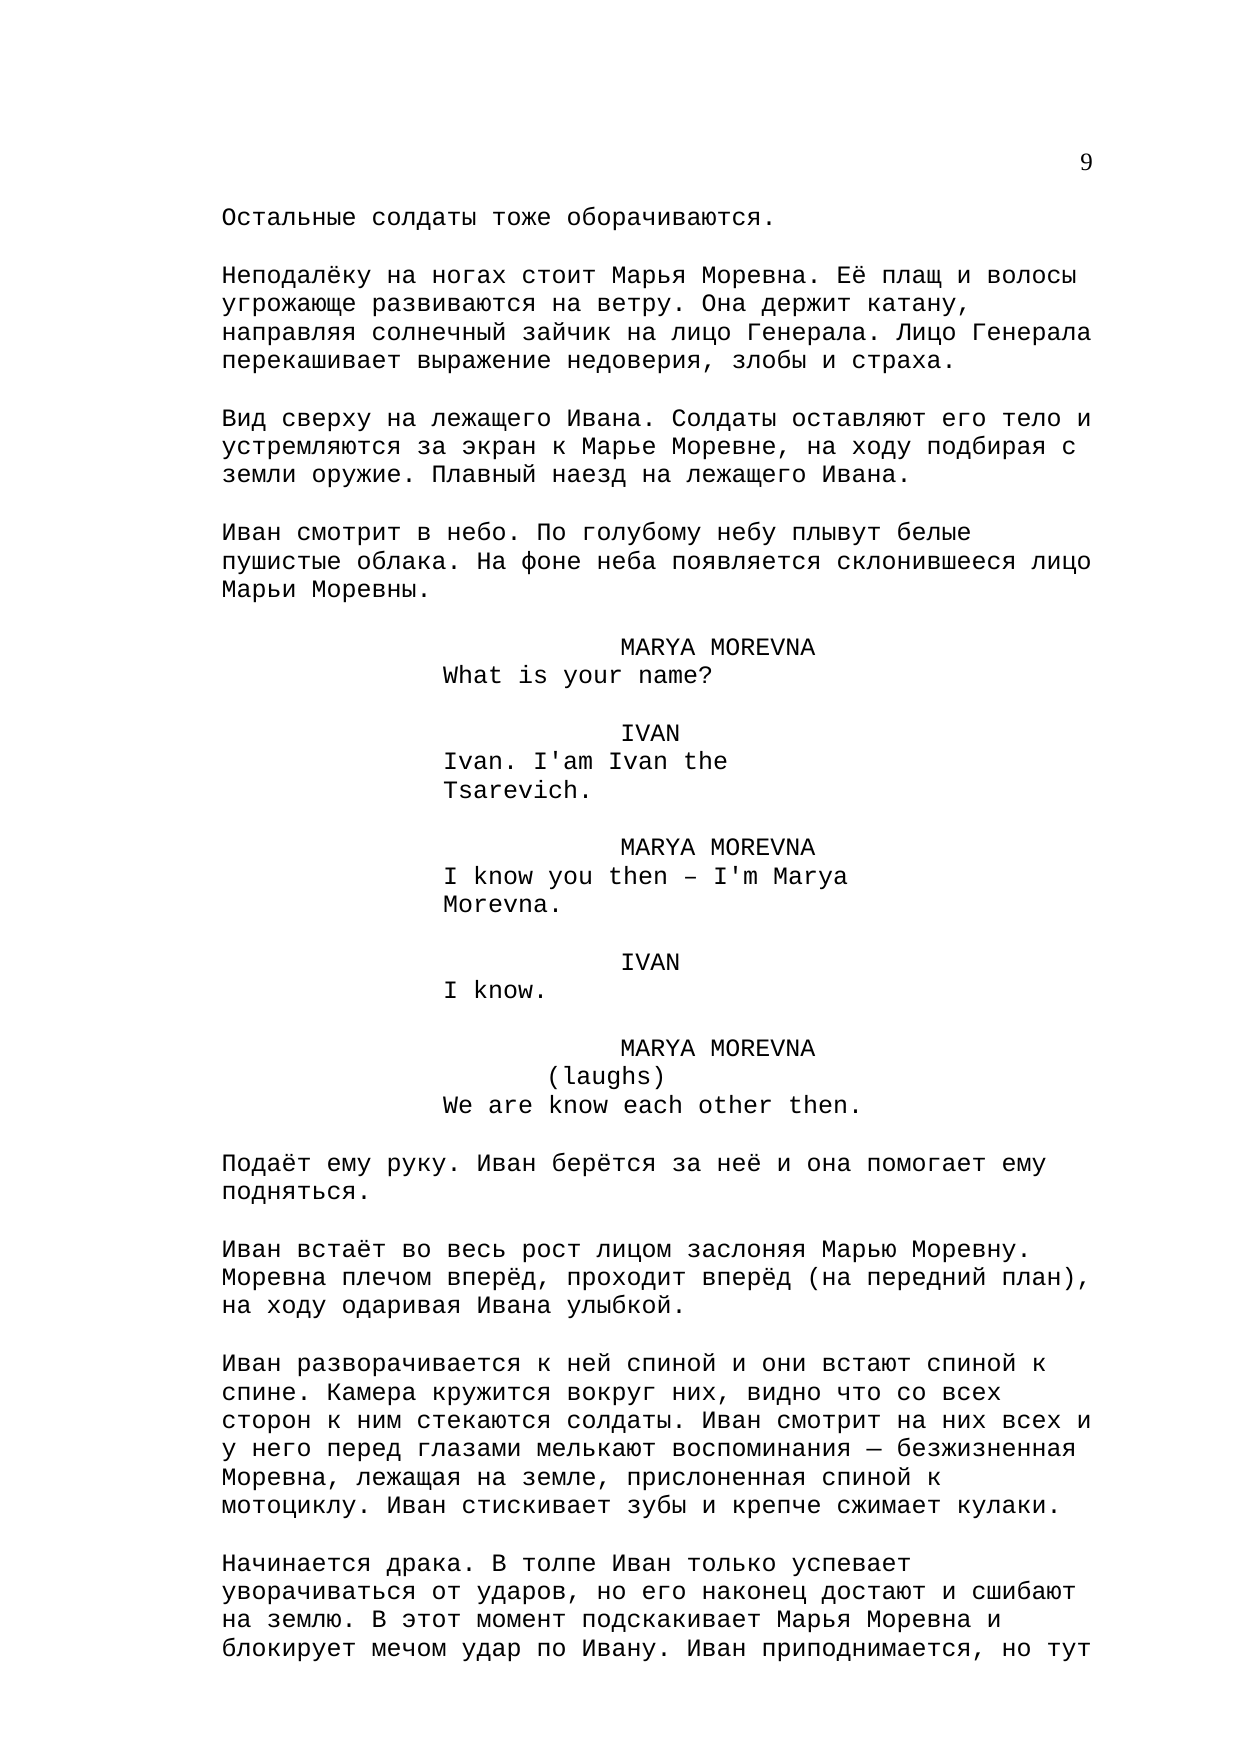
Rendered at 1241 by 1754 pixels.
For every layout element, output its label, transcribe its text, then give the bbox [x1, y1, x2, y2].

text MARYA MOREVNA [620, 634, 1093, 663]
text MARYA MOREVNA [620, 1036, 1093, 1064]
text I know you then – I'm Marya Morevna. [443, 863, 871, 920]
text IVAN [620, 949, 1093, 978]
text We are know each other then. [443, 1092, 871, 1121]
text (laughs) [546, 1064, 871, 1092]
text Ivan. I'am Ivan the Tsarevich. [443, 749, 871, 806]
text Иван разворачивается к ней спиной и они встают спиной к спине. Камера кружится вокруг них, видно что со всех сторон к ним стекаются солдаты. Иван смотрит на них всех и у него перед глазами мелькают воспоминания — безжизненная Моревна, лежащая на земле, прислоненная спиной к мотоциклу. Иван стискивает зубы и крепче сжимает кулаки. [221, 1351, 1093, 1521]
text Начинается драка. В толпе Иван только успевает уворачиваться от ударов, но его наконец достают и сшибают на землю. В этот момент подскакивает Марья Моревна и блокирует мечом удар по Ивану. Иван приподнимается, но тут [221, 1550, 1093, 1663]
text IVAN [620, 721, 1093, 749]
text Иван встаёт во весь рост лицом заслоняя Марью Моревну. Моревна плечом вперёд, проходит вперёд (на передний план), на ходу одаривая Ивана улыбкой. [221, 1236, 1093, 1321]
text Подаёт ему руку. Иван берётся за неё и она помогает ему подняться. [221, 1150, 1093, 1207]
text Неподалёку на ногах стоит Марья Моревна. Её плащ и волосы угрожающе развиваются на ветру. Она держит катану, направляя солнечный зайчик на лицо Генерала. Лицо Генерала перекашивает выражение недоверия, злобы и страха. [221, 263, 1093, 376]
text MARYA MOREVNA [620, 835, 1093, 863]
text Иван смотрит в небо. По голубому небу плывут белые пушистые облака. На фоне неба появляется склонившееся лицо Марьи Моревны. [221, 520, 1093, 605]
text I know. [443, 978, 871, 1006]
text Вид сверху на лежащего Ивана. Солдаты оставляют его тело и устремляются за экран к Марье Моревне, на ходу подбирая с земли оружие. Плавный наезд на лежащего Ивана. [221, 405, 1093, 490]
text Остальные солдаты тоже оборачиваются. [221, 205, 1093, 233]
text What is your name? [443, 663, 871, 691]
